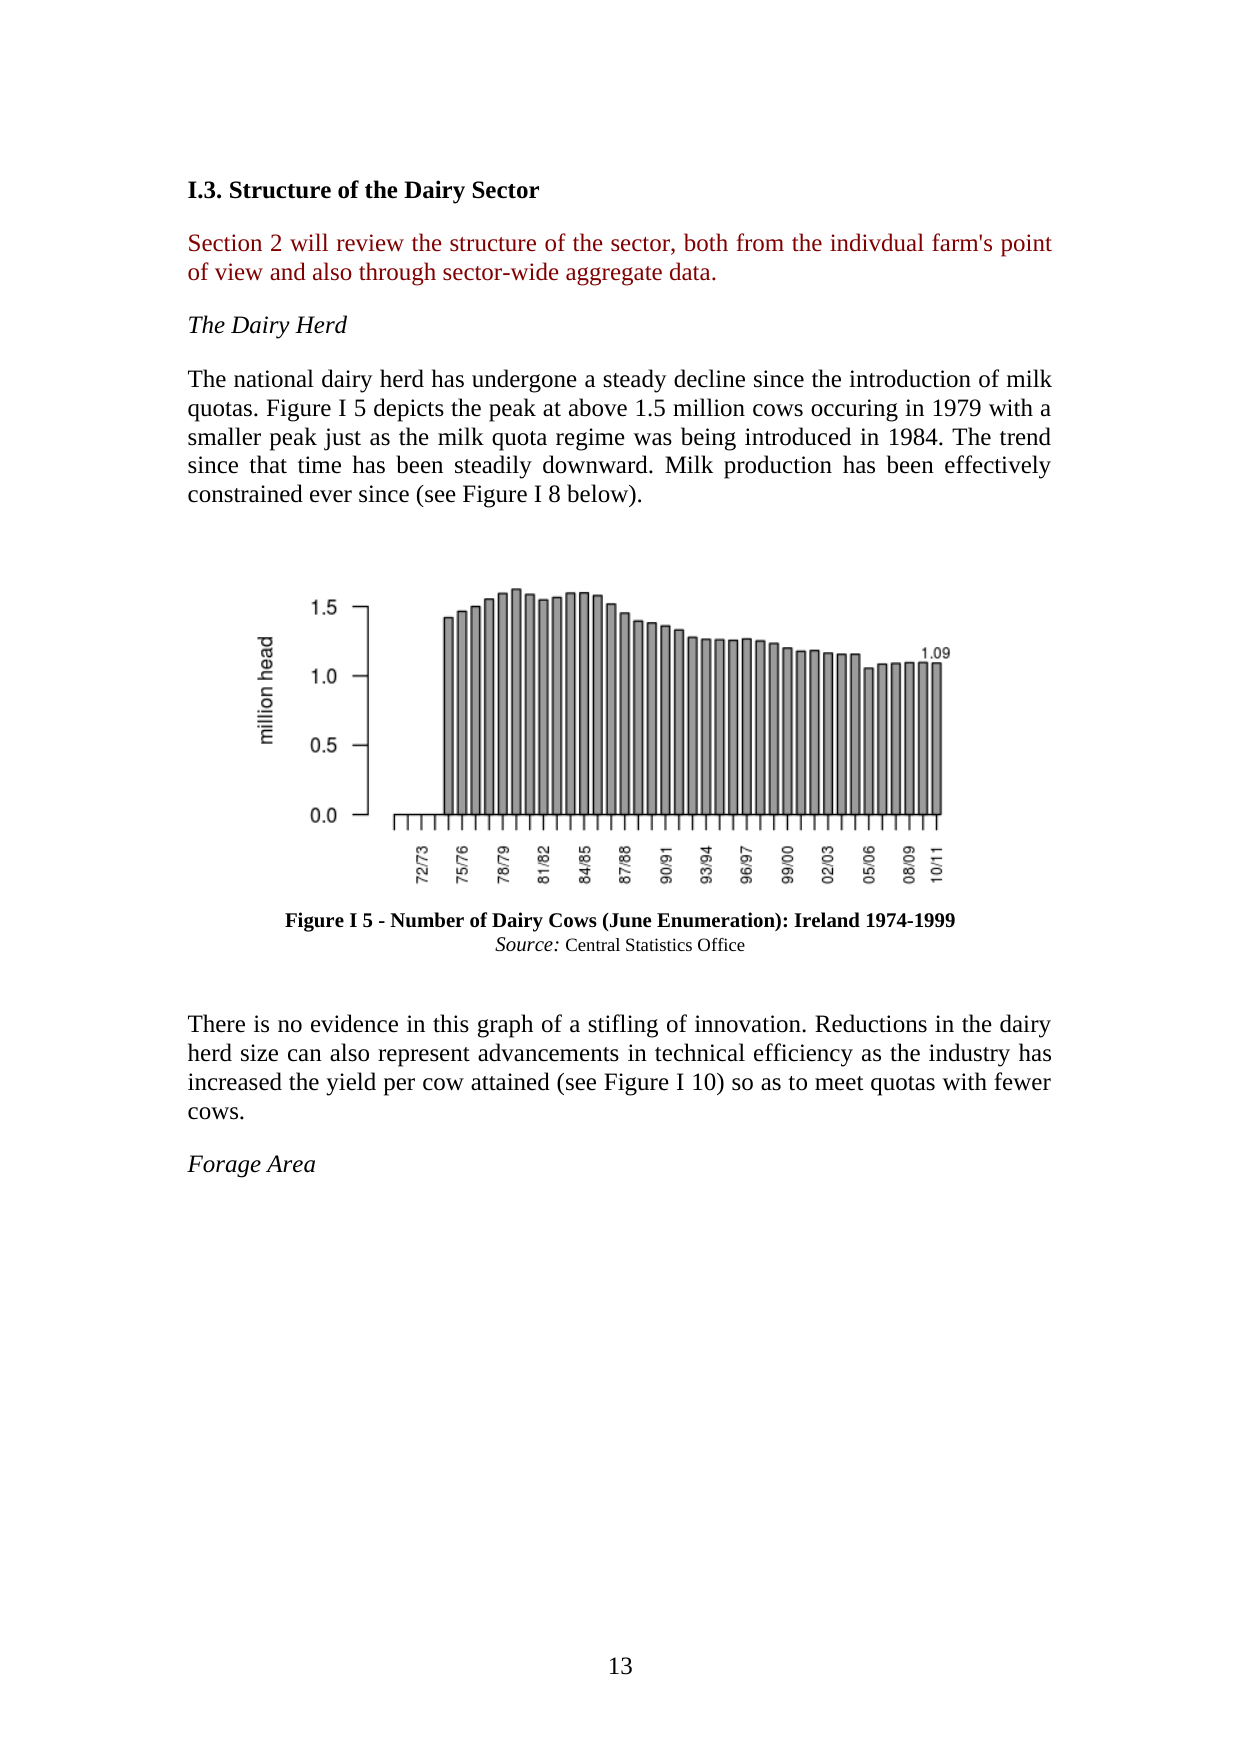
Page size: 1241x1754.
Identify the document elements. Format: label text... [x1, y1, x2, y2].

subtitle Structure of the Dairy Sector [187, 175, 1053, 203]
text The national dairy herd has undergone a steady decline since the introduction of milk quotas. Figure I 5 depicts the peak at above 1.5 million cows occuring in 1979 with a smaller peak just as the milk quota regime was being introduced in 1984. The trend since that time has been steadily downward. Milk production has been effectively constrained ever since (see Figure I 8 below). [187, 364, 1053, 508]
text Section 2 will review the structure of the sector, both from the indivdual farm's point of view and also through sector-wide aggregate data. [187, 228, 1053, 286]
text There is no evidence in this graph of a stifling of innovation. Reductions in the dairy herd size can also represent advancements in technical efficiency as the industry has increased the yield per cow attained (see Figure I 10) so as to meet quotas with fewer cows. [187, 1009, 1053, 1124]
text Source: Central Statistics Office [245, 932, 995, 956]
subtitle Forage Area [187, 1149, 1053, 1178]
subtitle The Dairy Herd [187, 311, 1053, 339]
text Figure I 5 - Number of Dairy Cows (June Enumeration): Ireland 1974-1999 [245, 908, 995, 932]
picture [245, 532, 996, 908]
